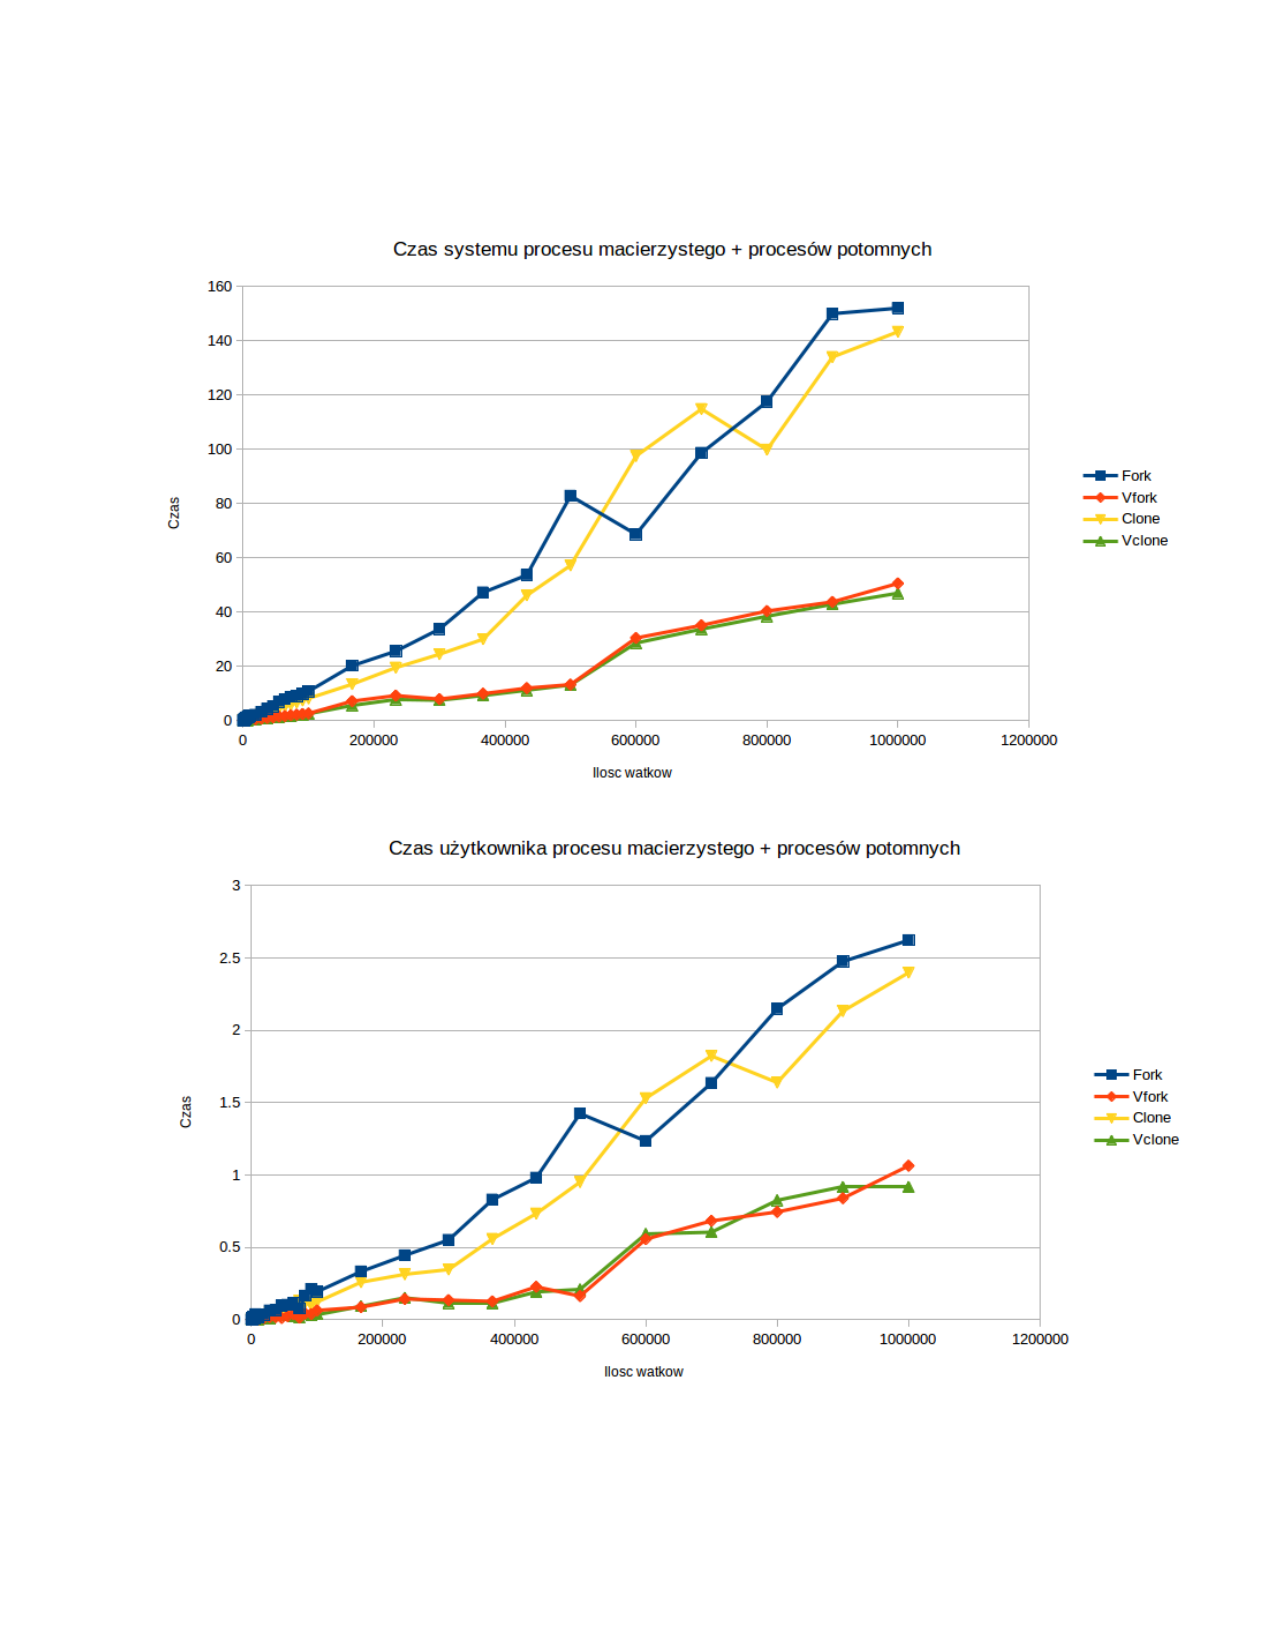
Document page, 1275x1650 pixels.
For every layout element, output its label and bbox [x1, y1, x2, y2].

picture [143, 213, 1183, 803]
picture [155, 812, 1194, 1402]
